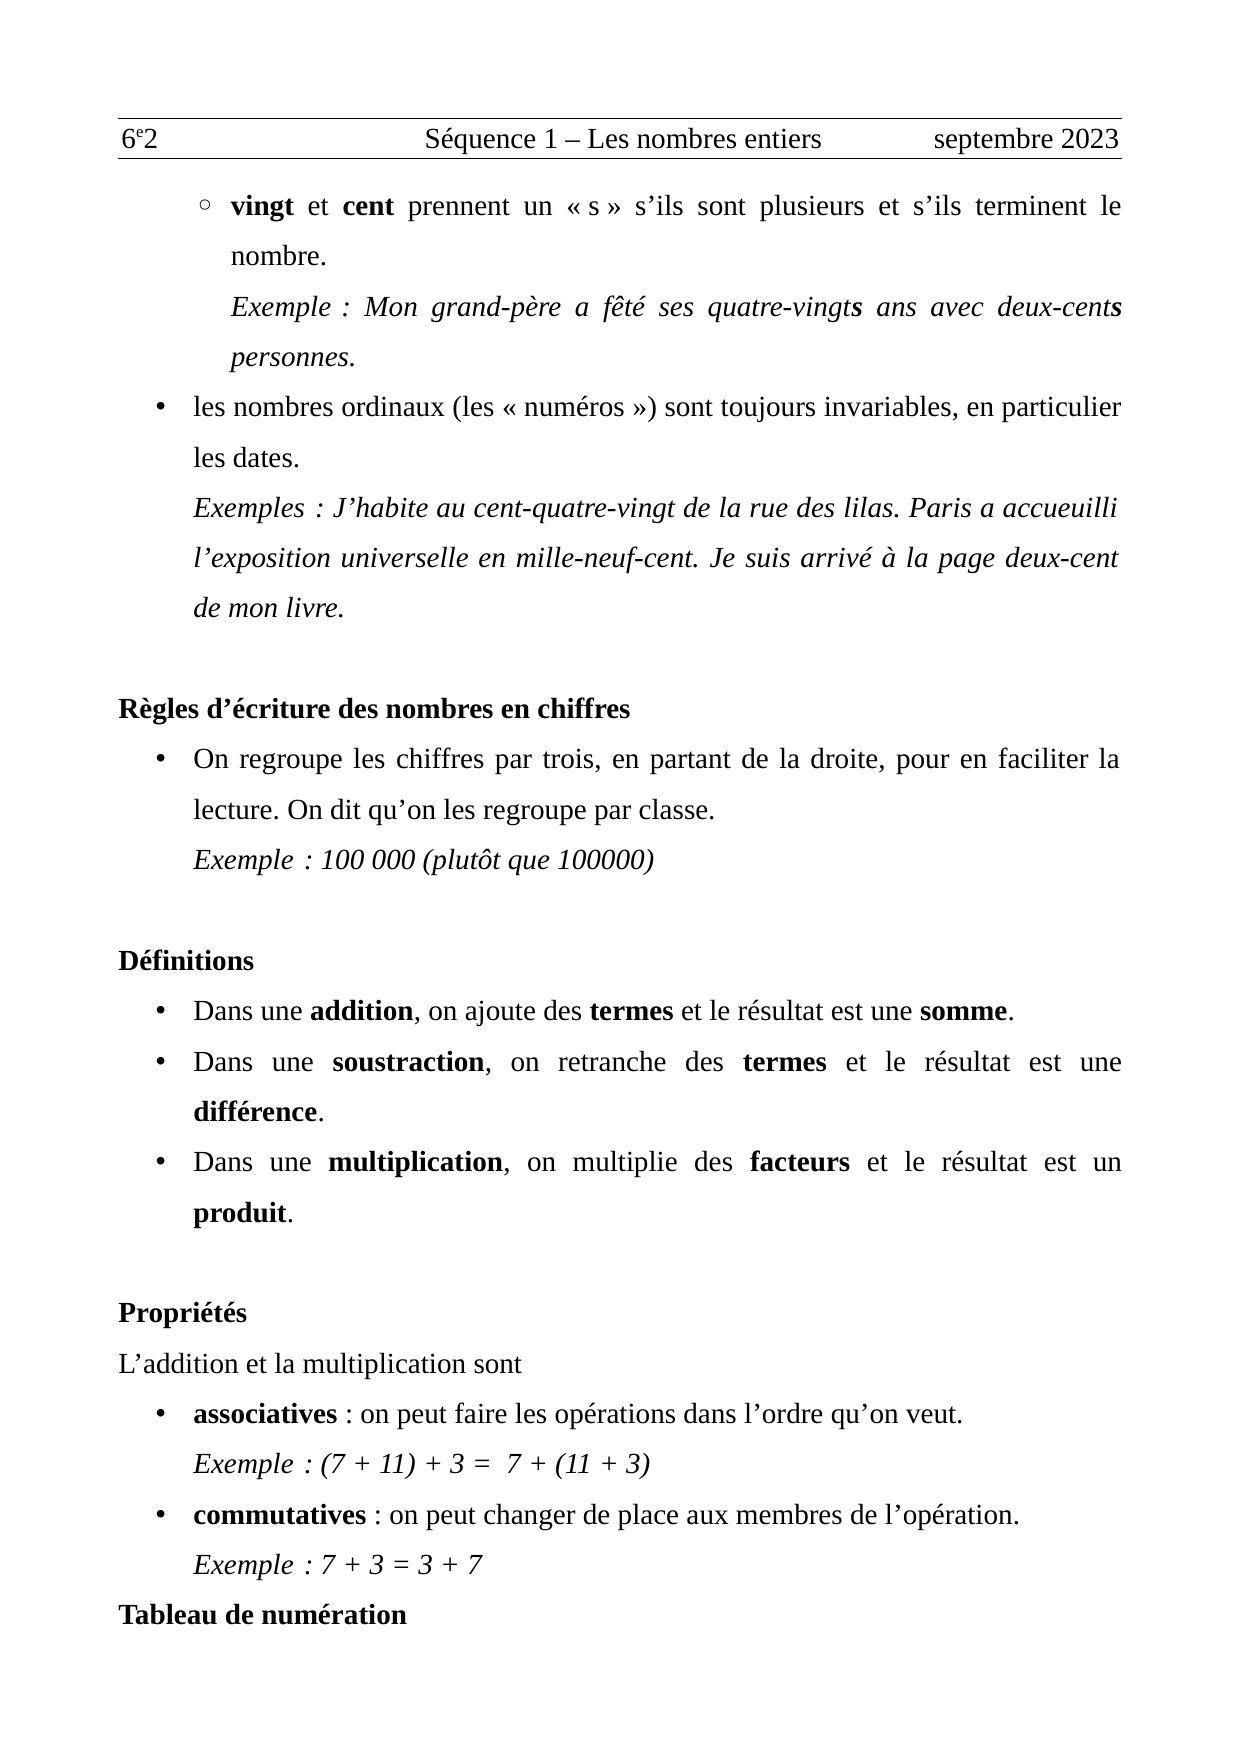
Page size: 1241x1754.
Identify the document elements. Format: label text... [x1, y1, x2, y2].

text Tableau de numération [118, 1597, 1122, 1631]
text Définitions [118, 943, 1122, 976]
list Dans une soustraction, on retranche des termes et le résultat est une différence. [156, 1044, 1122, 1128]
list les nombres ordinaux (les « numéros ») sont toujours invariables, en particulier les dates. [156, 389, 1122, 473]
text Propriétés [118, 1295, 1122, 1329]
text Règles d’écriture des nombres en chiffres [118, 691, 1122, 725]
list Exemple : 7 + 3 = 3 + 7 [156, 1547, 1122, 1581]
text L’addition et la multiplication sont [118, 1346, 1122, 1379]
list On regroupe les chiffres par trois, en partant de la droite, pour en faciliter la lecture. On dit qu’on les regroupe par classe. [156, 742, 1122, 826]
list associatives : on peut faire les opérations dans l’ordre qu’on veut. [156, 1396, 1122, 1430]
list commutatives : on peut changer de place aux membres de l’opération. [156, 1497, 1122, 1530]
list Dans une addition, on ajoute des termes et le résultat est une somme. [156, 993, 1122, 1027]
list Exemple : 100 000 (plutôt que 100000) [156, 842, 1122, 876]
list Exemples : J’habite au cent-quatre-vingt de la rue des lilas. Paris a accueuilli l’exposition universelle en mille-neuf-cent. Je suis arrivé à la page deux-cent de mon livre. [156, 490, 1122, 624]
list Exemple : (7 + 11) + 3 = 7 + (11 + 3) [156, 1446, 1122, 1480]
list Dans une multiplication, on multiplie des facteurs et le résultat est un produit. [156, 1144, 1122, 1228]
list vingt et cent prennent un « s » s’ils sont plusieurs et s’ils terminent le nombre. [193, 188, 1122, 272]
list Exemple : Mon grand-père a fêté ses quatre-vingts ans avec deux-cents personnes. [193, 289, 1122, 372]
